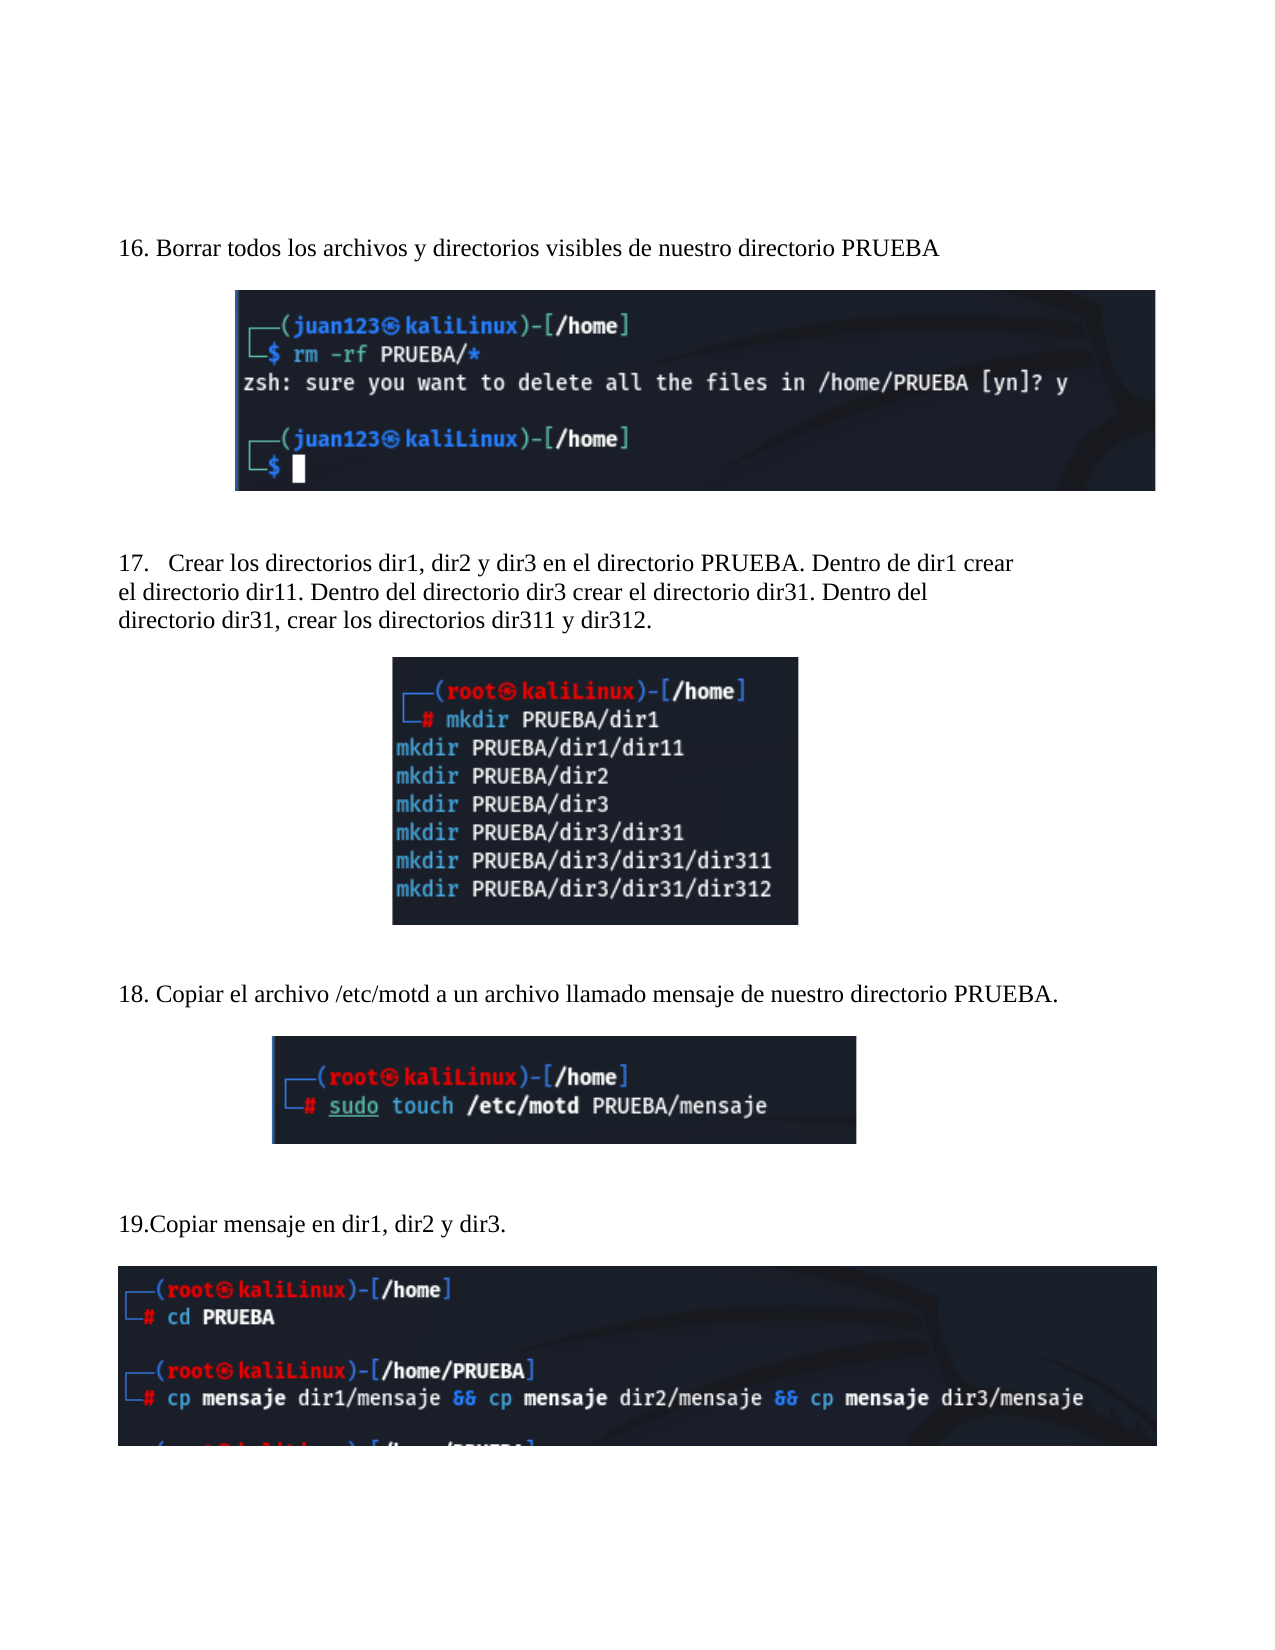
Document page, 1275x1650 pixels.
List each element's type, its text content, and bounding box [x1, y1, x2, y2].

picture [118, 1266, 1157, 1446]
text 19.Copiar mensaje en dir1, dir2 y dir3. [118, 1209, 1157, 1238]
text 17. Crear los directorios dir1, dir2 y dir3 en el directorio PRUEBA. Dentro de dir1 crear [118, 548, 1157, 577]
text directorio dir31, crear los directorios dir311 y dir312. [118, 606, 1157, 634]
picture [271, 1036, 857, 1144]
text 16. Borrar todos los archivos y directorios visibles de nuestro directorio PRUEBA [118, 233, 1157, 262]
text 18. Copiar el archivo /etc/motd a un archivo llamado mensaje de nuestro directorio PRUEBA. [118, 979, 1157, 1008]
text el directorio dir11. Dentro del directorio dir3 crear el directorio dir31. Dentro del [118, 577, 1157, 606]
picture [235, 290, 1156, 491]
picture [392, 657, 799, 925]
